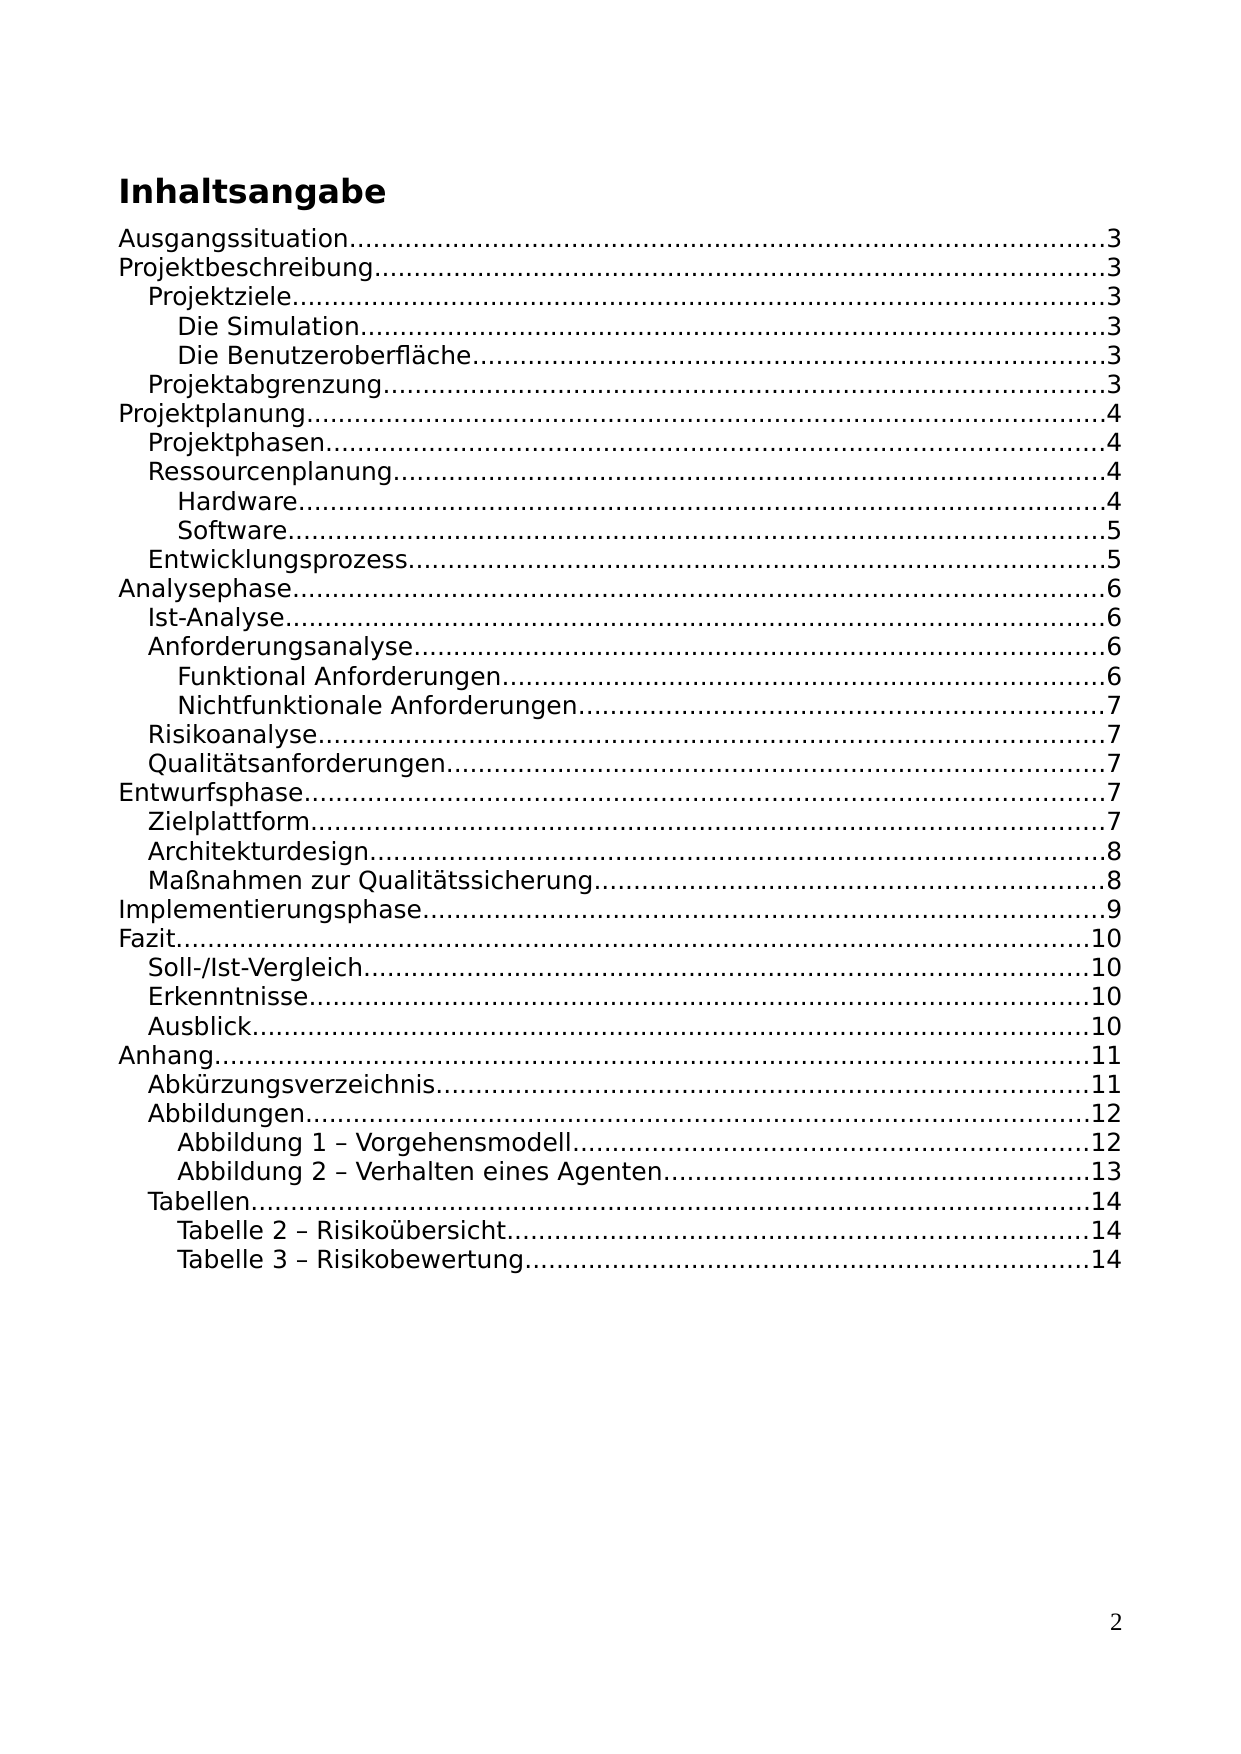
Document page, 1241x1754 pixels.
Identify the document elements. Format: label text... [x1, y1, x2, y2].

text Tabelle 3 – Risikobewertung 14 [177, 1245, 1122, 1274]
text Risikoanalyse 7 [148, 720, 1122, 749]
text Software 5 [177, 516, 1122, 545]
text Abbildung 2 – Verhalten eines Agenten 13 [177, 1157, 1122, 1187]
text Ist-Analyse 6 [148, 603, 1122, 632]
text Anforderungsanalyse 6 [148, 632, 1122, 662]
text Ausgangssituation 3 [118, 224, 1122, 253]
subtitle Inhaltsangabe [118, 173, 1122, 212]
text Analysephase 6 [118, 574, 1122, 603]
text Soll-/Ist-Vergleich 10 [148, 953, 1122, 982]
text Projektziele 3 [148, 282, 1122, 312]
text Maßnahmen zur Qualitätssicherung 8 [148, 866, 1122, 895]
text Entwurfsphase 7 [118, 778, 1122, 807]
text Projektabgrenzung 3 [148, 370, 1122, 399]
text Abbildungen 12 [148, 1099, 1122, 1128]
text Tabelle 2 – Risikoübersicht 14 [177, 1216, 1122, 1245]
text Projektphasen 4 [148, 428, 1122, 457]
text Nichtfunktionale Anforderungen 7 [177, 691, 1122, 720]
text Anhang 11 [118, 1041, 1122, 1070]
text Hardware 4 [177, 487, 1122, 516]
text Zielplattform 7 [148, 807, 1122, 837]
text Entwicklungsprozess 5 [148, 545, 1122, 574]
text Qualitätsanforderungen 7 [148, 749, 1122, 778]
text Ressourcenplanung 4 [148, 457, 1122, 487]
text Tabellen 14 [148, 1187, 1122, 1216]
text Implementierungsphase 9 [118, 895, 1122, 924]
text Projektbeschreibung 3 [118, 253, 1122, 282]
text Architekturdesign 8 [148, 837, 1122, 866]
text Projektplanung 4 [118, 399, 1122, 428]
text Die Benutzeroberfläche 3 [177, 341, 1122, 370]
text Erkenntnisse 10 [148, 982, 1122, 1012]
text Ausblick 10 [148, 1012, 1122, 1041]
text Fazit 10 [118, 924, 1122, 953]
text Die Simulation 3 [177, 312, 1122, 341]
text Funktional Anforderungen 6 [177, 662, 1122, 691]
text Abkürzungsverzeichnis 11 [148, 1070, 1122, 1099]
text Abbildung 1 – Vorgehensmodell 12 [177, 1128, 1122, 1157]
